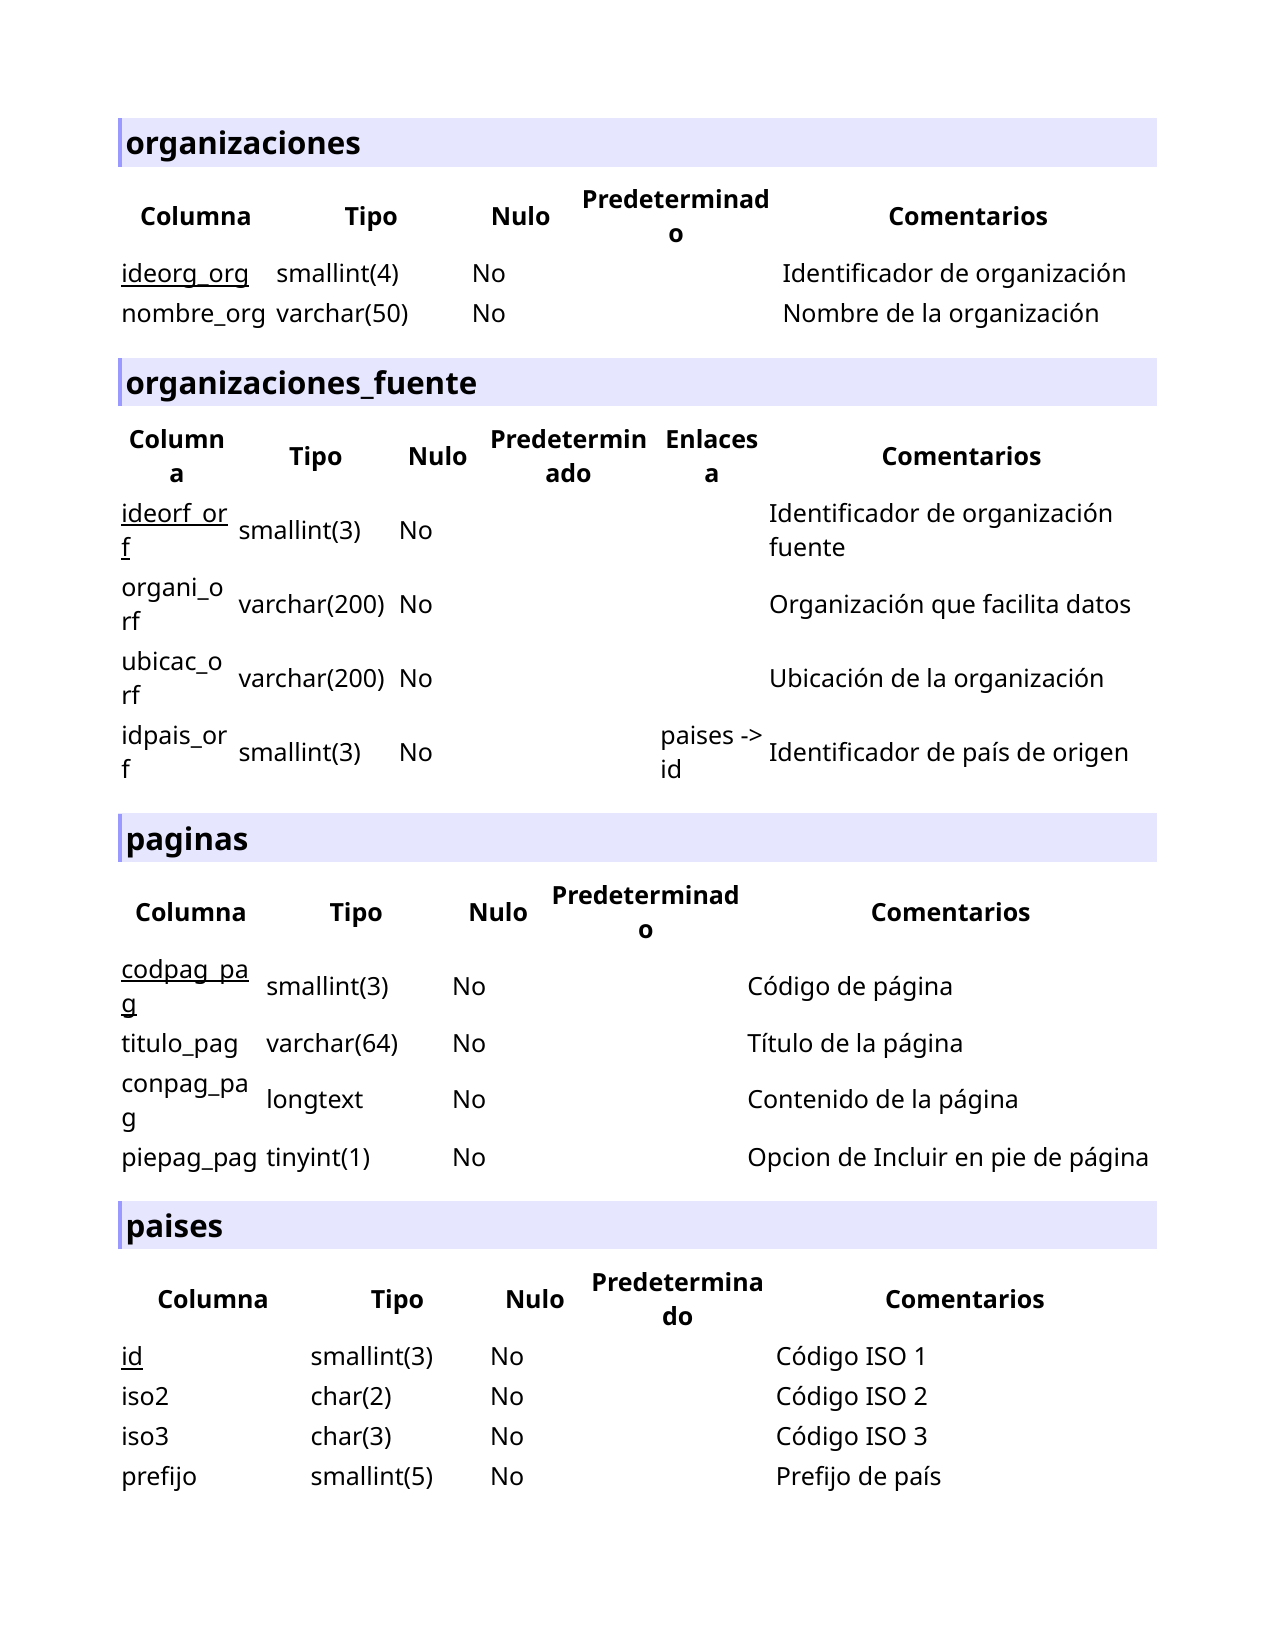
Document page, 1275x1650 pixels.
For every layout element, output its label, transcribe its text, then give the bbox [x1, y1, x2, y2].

table_cell Opcion de Incluir en pie de página [744, 1136, 1157, 1176]
table_cell No [396, 493, 479, 567]
table_cell No [487, 1416, 582, 1456]
subtitle organizaciones [122, 118, 1157, 167]
table_cell char(2) [308, 1376, 487, 1416]
table_header Predeterminado [572, 179, 779, 253]
table_cell Identificador de organización [779, 253, 1157, 293]
table_cell iso3 [118, 1416, 307, 1456]
table_cell [480, 715, 657, 788]
table_cell No [449, 1062, 547, 1136]
table_cell piepag_pag [118, 1136, 263, 1176]
table_cell No [469, 253, 572, 293]
table_cell No [396, 715, 479, 788]
table_cell [547, 1136, 744, 1176]
table_header Nulo [487, 1262, 582, 1336]
table_header Columna [118, 1262, 307, 1336]
table_cell Código ISO 1 [773, 1336, 1157, 1376]
table_cell [547, 949, 744, 1022]
table_header Nulo [469, 179, 572, 253]
table_cell idpais_orf [118, 715, 235, 788]
table_cell ideorf_orf [118, 493, 235, 567]
table_cell organi_orf [118, 567, 235, 641]
table_cell No [469, 293, 572, 333]
table_cell Código ISO 2 [773, 1376, 1157, 1416]
table_cell Ubicación de la organización [766, 641, 1157, 714]
table_cell tinyint(1) [263, 1136, 449, 1176]
table_cell [480, 567, 657, 641]
table_header Columna [118, 419, 235, 493]
table_cell [572, 293, 779, 333]
table_cell varchar(200) [235, 567, 396, 641]
table_cell smallint(3) [263, 949, 449, 1022]
table_cell codpag_pag [118, 949, 263, 1022]
table_header Predeterminado [547, 875, 744, 948]
table_cell [582, 1416, 773, 1456]
table_cell prefijo [118, 1456, 307, 1496]
table_header Tipo [308, 1262, 487, 1336]
table_header Comentarios [744, 875, 1157, 948]
table_cell Nombre de la organización [779, 293, 1157, 333]
table_cell ideorg_org [118, 253, 273, 293]
table_cell No [449, 1136, 547, 1176]
table_cell [480, 641, 657, 714]
table_header Tipo [263, 875, 449, 948]
table_cell [657, 567, 766, 641]
table_cell [582, 1336, 773, 1376]
table_cell varchar(50) [273, 293, 469, 333]
table_cell Título de la página [744, 1023, 1157, 1062]
subtitle organizaciones_fuente [122, 358, 1157, 406]
table_header Enlaces a [657, 419, 766, 493]
table_cell smallint(3) [235, 493, 396, 567]
table_cell varchar(64) [263, 1023, 449, 1062]
table_header Comentarios [766, 419, 1157, 493]
table_header Columna [118, 179, 273, 253]
table_cell No [396, 567, 479, 641]
table_cell [547, 1062, 744, 1136]
table_cell No [487, 1376, 582, 1416]
table_header Tipo [273, 179, 469, 253]
table_cell id [118, 1336, 307, 1376]
table_cell No [449, 1023, 547, 1062]
table_header Predeterminado [582, 1262, 773, 1336]
table_cell iso2 [118, 1376, 307, 1416]
table_cell longtext [263, 1062, 449, 1136]
subtitle paises [122, 1201, 1157, 1249]
table_cell Organización que facilita datos [766, 567, 1157, 641]
table_cell smallint(5) [308, 1456, 487, 1496]
table_cell ubicac_orf [118, 641, 235, 714]
table_header Predeterminado [480, 419, 657, 493]
table_cell No [449, 949, 547, 1022]
table_cell Código de página [744, 949, 1157, 1022]
table_cell titulo_pag [118, 1023, 263, 1062]
table_cell nombre_org [118, 293, 273, 333]
table_cell smallint(3) [235, 715, 396, 788]
table_cell No [487, 1336, 582, 1376]
table_cell [657, 493, 766, 567]
table_cell smallint(3) [308, 1336, 487, 1376]
table_cell [480, 493, 657, 567]
table_cell [582, 1376, 773, 1416]
table_header Columna [118, 875, 263, 948]
table_cell [572, 253, 779, 293]
table_cell Contenido de la página [744, 1062, 1157, 1136]
table_cell varchar(200) [235, 641, 396, 714]
table_cell paises -> id [657, 715, 766, 788]
table_cell [582, 1456, 773, 1496]
table_cell No [487, 1456, 582, 1496]
table_cell Prefijo de país [773, 1456, 1157, 1496]
table_cell conpag_pag [118, 1062, 263, 1136]
table_cell No [396, 641, 479, 714]
table_header Tipo [235, 419, 396, 493]
table_cell Identificador de país de origen [766, 715, 1157, 788]
table_cell [657, 641, 766, 714]
table_cell char(3) [308, 1416, 487, 1456]
table_cell Código ISO 3 [773, 1416, 1157, 1456]
table_header Nulo [449, 875, 547, 948]
subtitle paginas [118, 813, 1157, 862]
table_cell Identificador de organización fuente [766, 493, 1157, 567]
table_cell smallint(4) [273, 253, 469, 293]
table_header Comentarios [773, 1262, 1157, 1336]
table_cell [547, 1023, 744, 1062]
table_header Comentarios [779, 179, 1157, 253]
table_header Nulo [396, 419, 479, 493]
